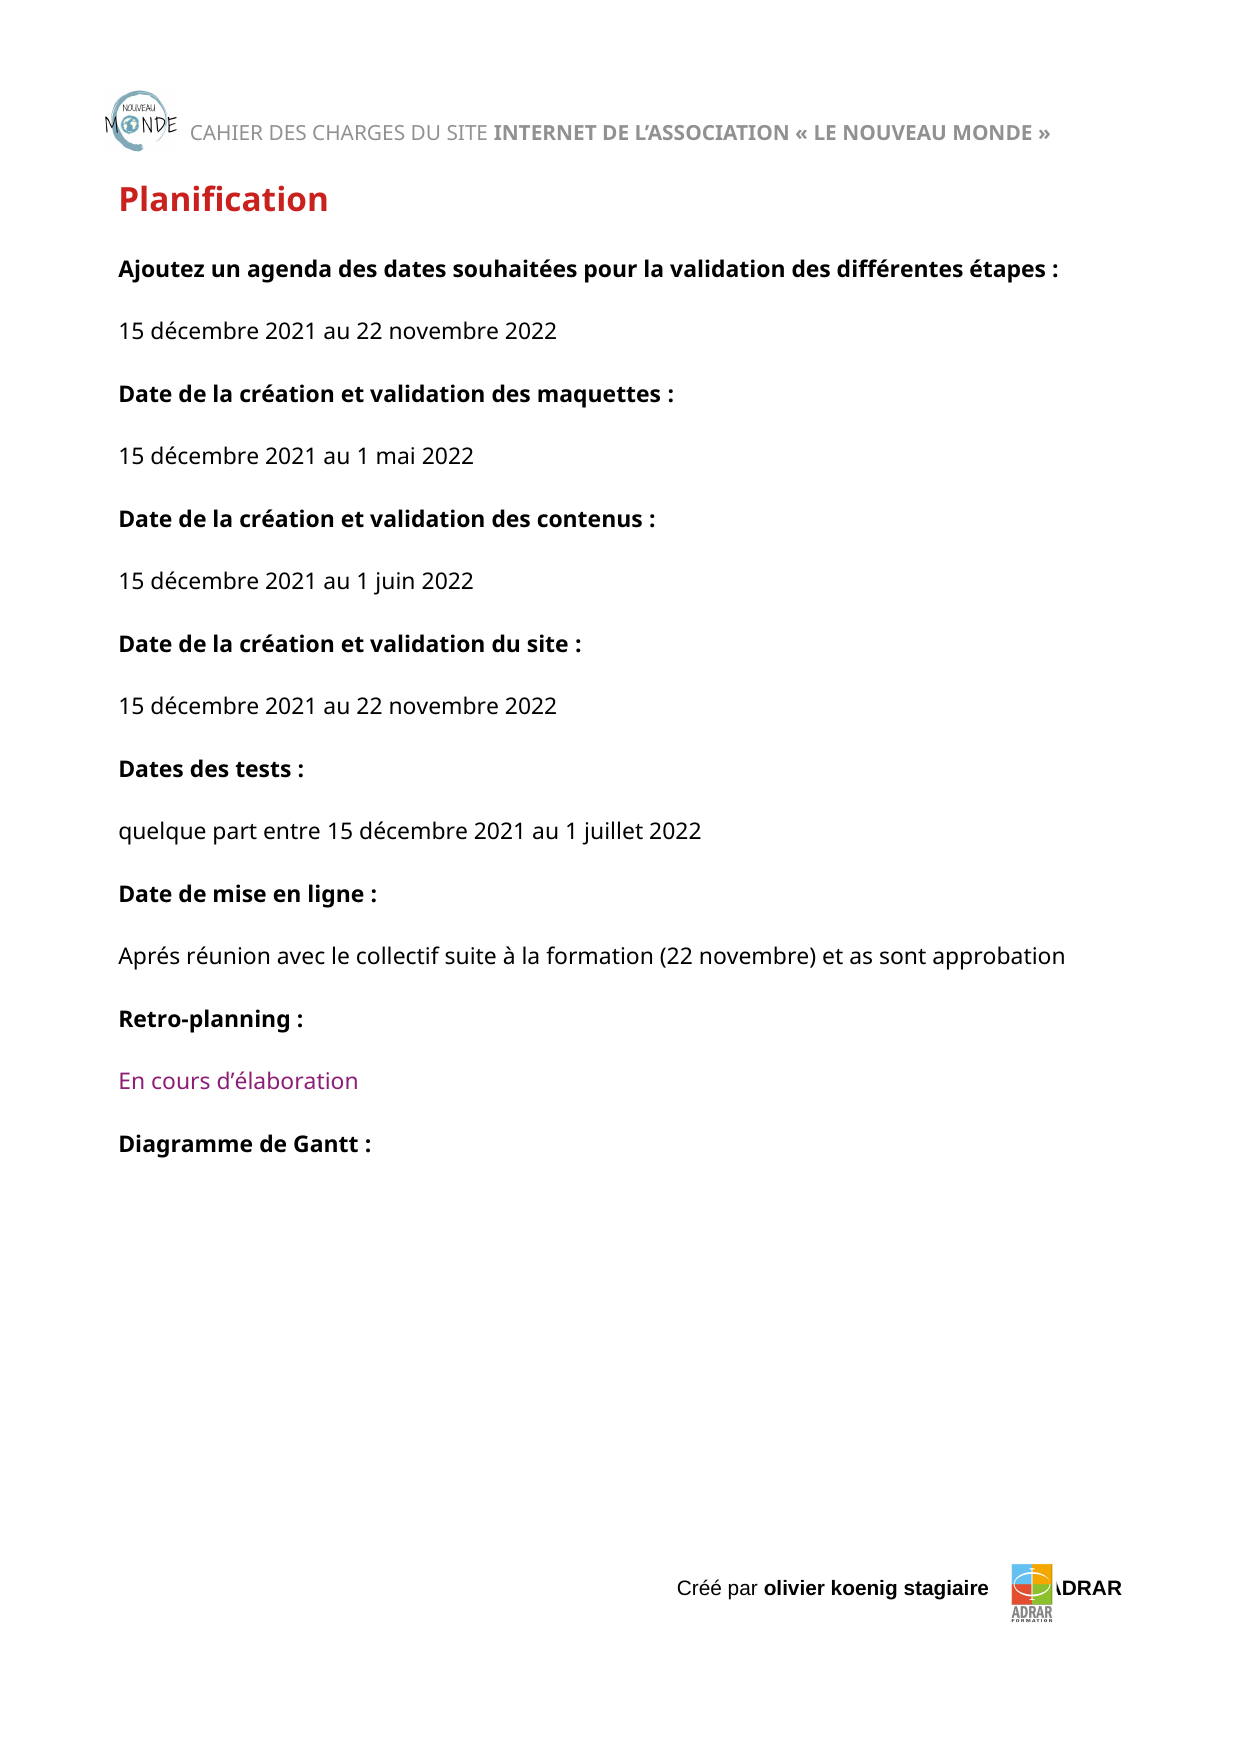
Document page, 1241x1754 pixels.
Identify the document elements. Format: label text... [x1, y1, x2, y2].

text Date de la création et validation du site : [118, 628, 1122, 659]
text En cours d’élaboration [118, 1065, 1122, 1096]
text Planification [118, 176, 1122, 221]
text Date de la création et validation des maquettes : [118, 378, 1122, 409]
text 15 décembre 2021 au 22 novembre 2022 [118, 315, 1122, 346]
text Dates des tests : [118, 753, 1122, 784]
text Diagramme de Gantt : [118, 1128, 1122, 1159]
text 15 décembre 2021 au 1 juin 2022 [118, 565, 1122, 596]
text Retro-planning : [118, 1003, 1122, 1034]
picture [1007, 1561, 1057, 1625]
text Date de mise en ligne : [118, 878, 1122, 909]
text Aprés réunion avec le collectif suite à la formation (22 novembre) et as sont approbation [118, 940, 1122, 971]
picture [104, 83, 177, 157]
text Date de la création et validation des contenus : [118, 503, 1122, 534]
text 15 décembre 2021 au 22 novembre 2022 [118, 690, 1122, 721]
text quelque part entre 15 décembre 2021 au 1 juillet 2022 [118, 815, 1122, 846]
text Ajoutez un agenda des dates souhaitées pour la validation des différentes étapes : [118, 253, 1122, 284]
text 15 décembre 2021 au 1 mai 2022 [118, 440, 1122, 471]
